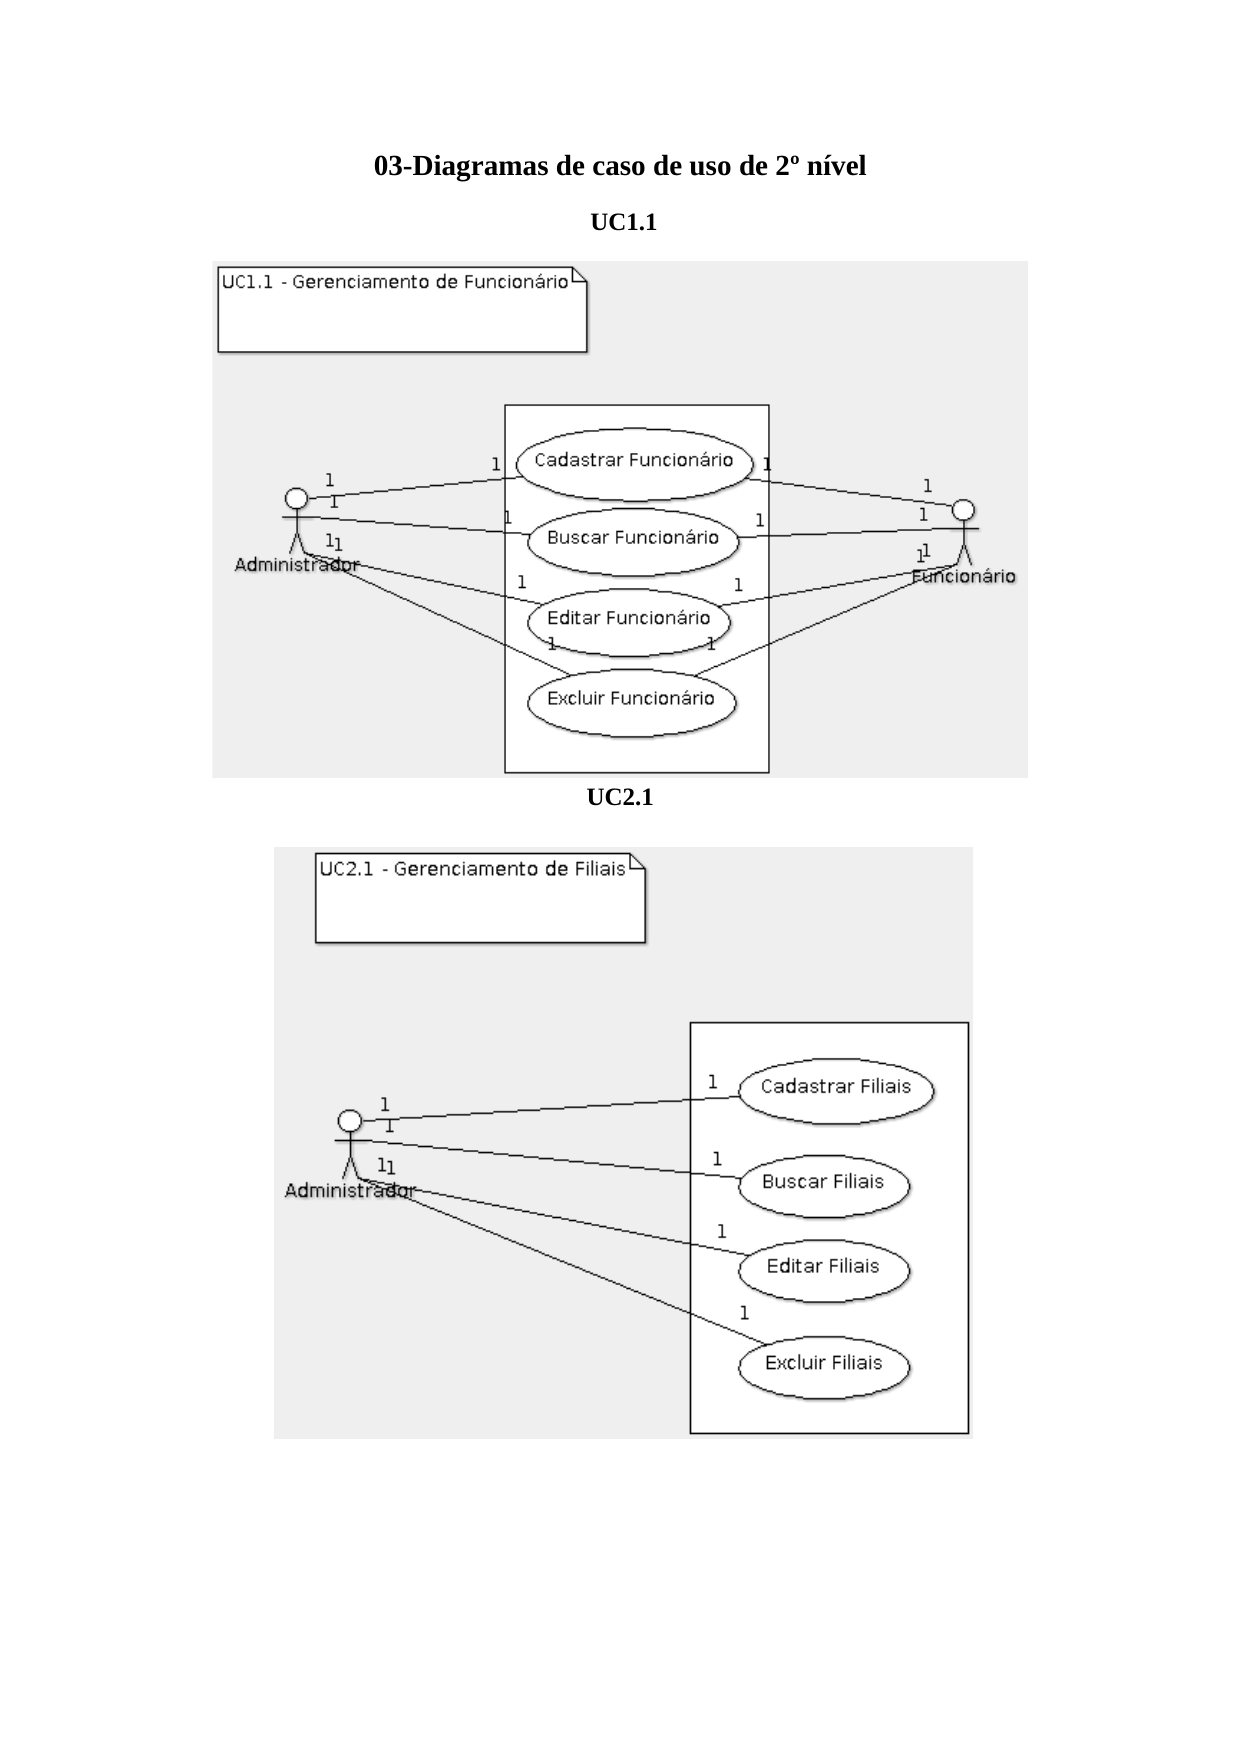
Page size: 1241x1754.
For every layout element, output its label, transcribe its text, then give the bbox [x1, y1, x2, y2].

picture [273, 847, 974, 1439]
text 03-Diagramas de caso de uso de 2º nível [177, 148, 1063, 181]
picture [212, 261, 1028, 778]
text UC1.1 [177, 207, 1063, 236]
text UC2.1 [177, 262, 1063, 811]
